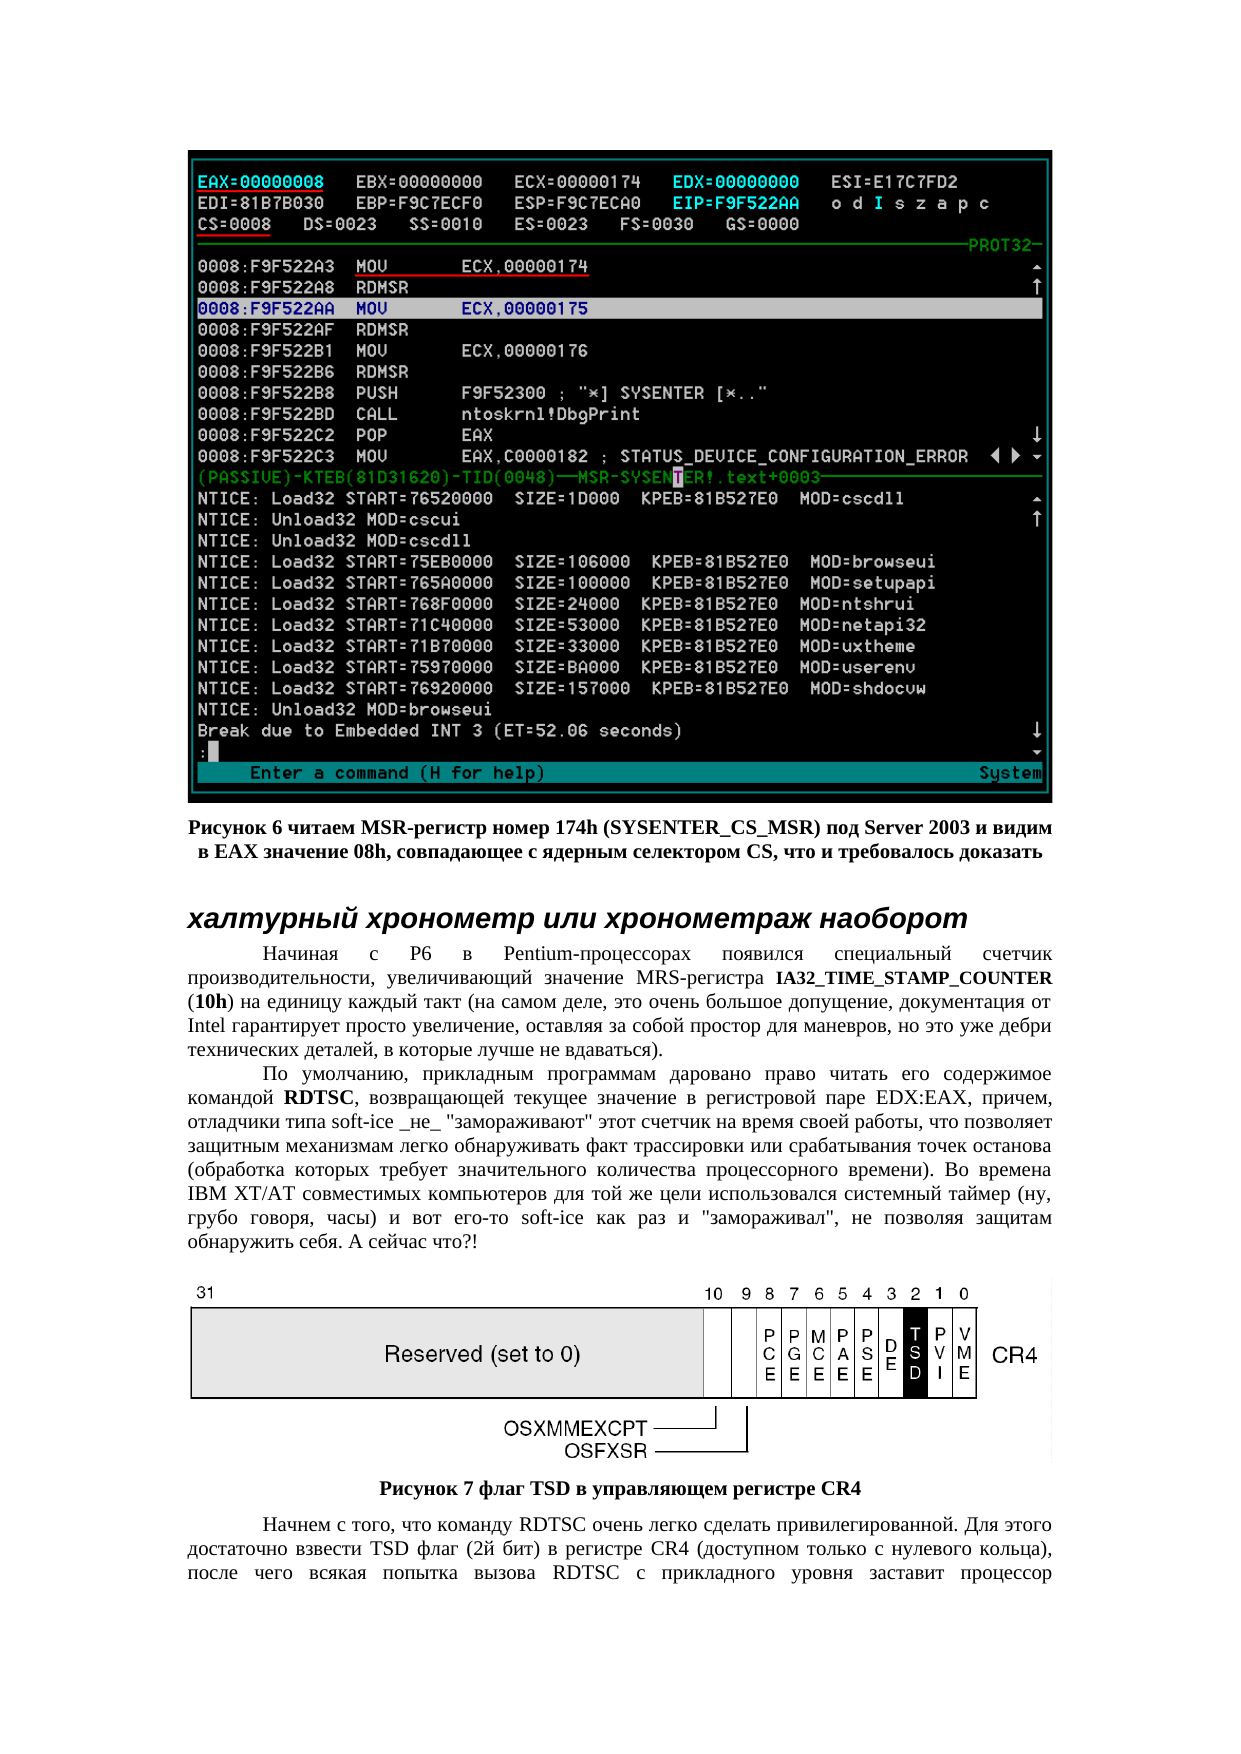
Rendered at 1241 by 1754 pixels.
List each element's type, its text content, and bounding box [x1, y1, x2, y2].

picture [187, 150, 1053, 803]
text Рисунок 7 флаг TSD в управляющем регистре CR4 [187, 1476, 1053, 1499]
text Рисунок 6 читаем MSR-регистр номер 174h (SYSENTER_CS_MSR) под Server 2003 и видим в EAX значение 08h, совпадающее с ядерным селектором CS, что и требовалось доказать [187, 815, 1053, 863]
subtitle халтурный хронометр или хронометраж наоборот [187, 901, 1053, 934]
text Начиная с P6 в Pentium-процессорах появился специальный счетчик производительности, увеличивающий значение MRS-регистра IA32_TIME_STAMP_COUNTER (10h) на единицу каждый такт (на самом деле, это очень большое допущение, документация от Intel гарантирует просто увеличение, оставляя за собой простор для маневров, но это уже дебри технических деталей, в которые лучше не вдаваться). [187, 941, 1053, 1061]
text Начнем с того, что команду RDTSC очень легко сделать привилегированной. Для этого достаточно взвести TSD флаг (2й бит) в регистре CR4 (доступном только с нулевого кольца), после чего всякая попытка вызова RDTSC с прикладного уровня заставит процессор [187, 1512, 1053, 1584]
picture [188, 1277, 1052, 1463]
text По умолчанию, прикладным программам даровано право читать его содержимое командой RDTSC, возвращающей текущее значение в регистровой паре EDX:EAX, причем, отладчики типа soft-ice _не_ "замораживают" этот счетчик на время своей работы, что позволяет защитным механизмам легко обнаруживать факт трассировки или срабатывания точек останова (обработка которых требует значительного количества процессорного времени). Во времена IBM XT/AT совместимых компьютеров для той же цели использовался системный таймер (ну, грубо говоря, часы) и вот его-то soft-ice как раз и "замораживал", не позволяя защитам обнаружить себя. А сейчас что?! [187, 1061, 1053, 1253]
